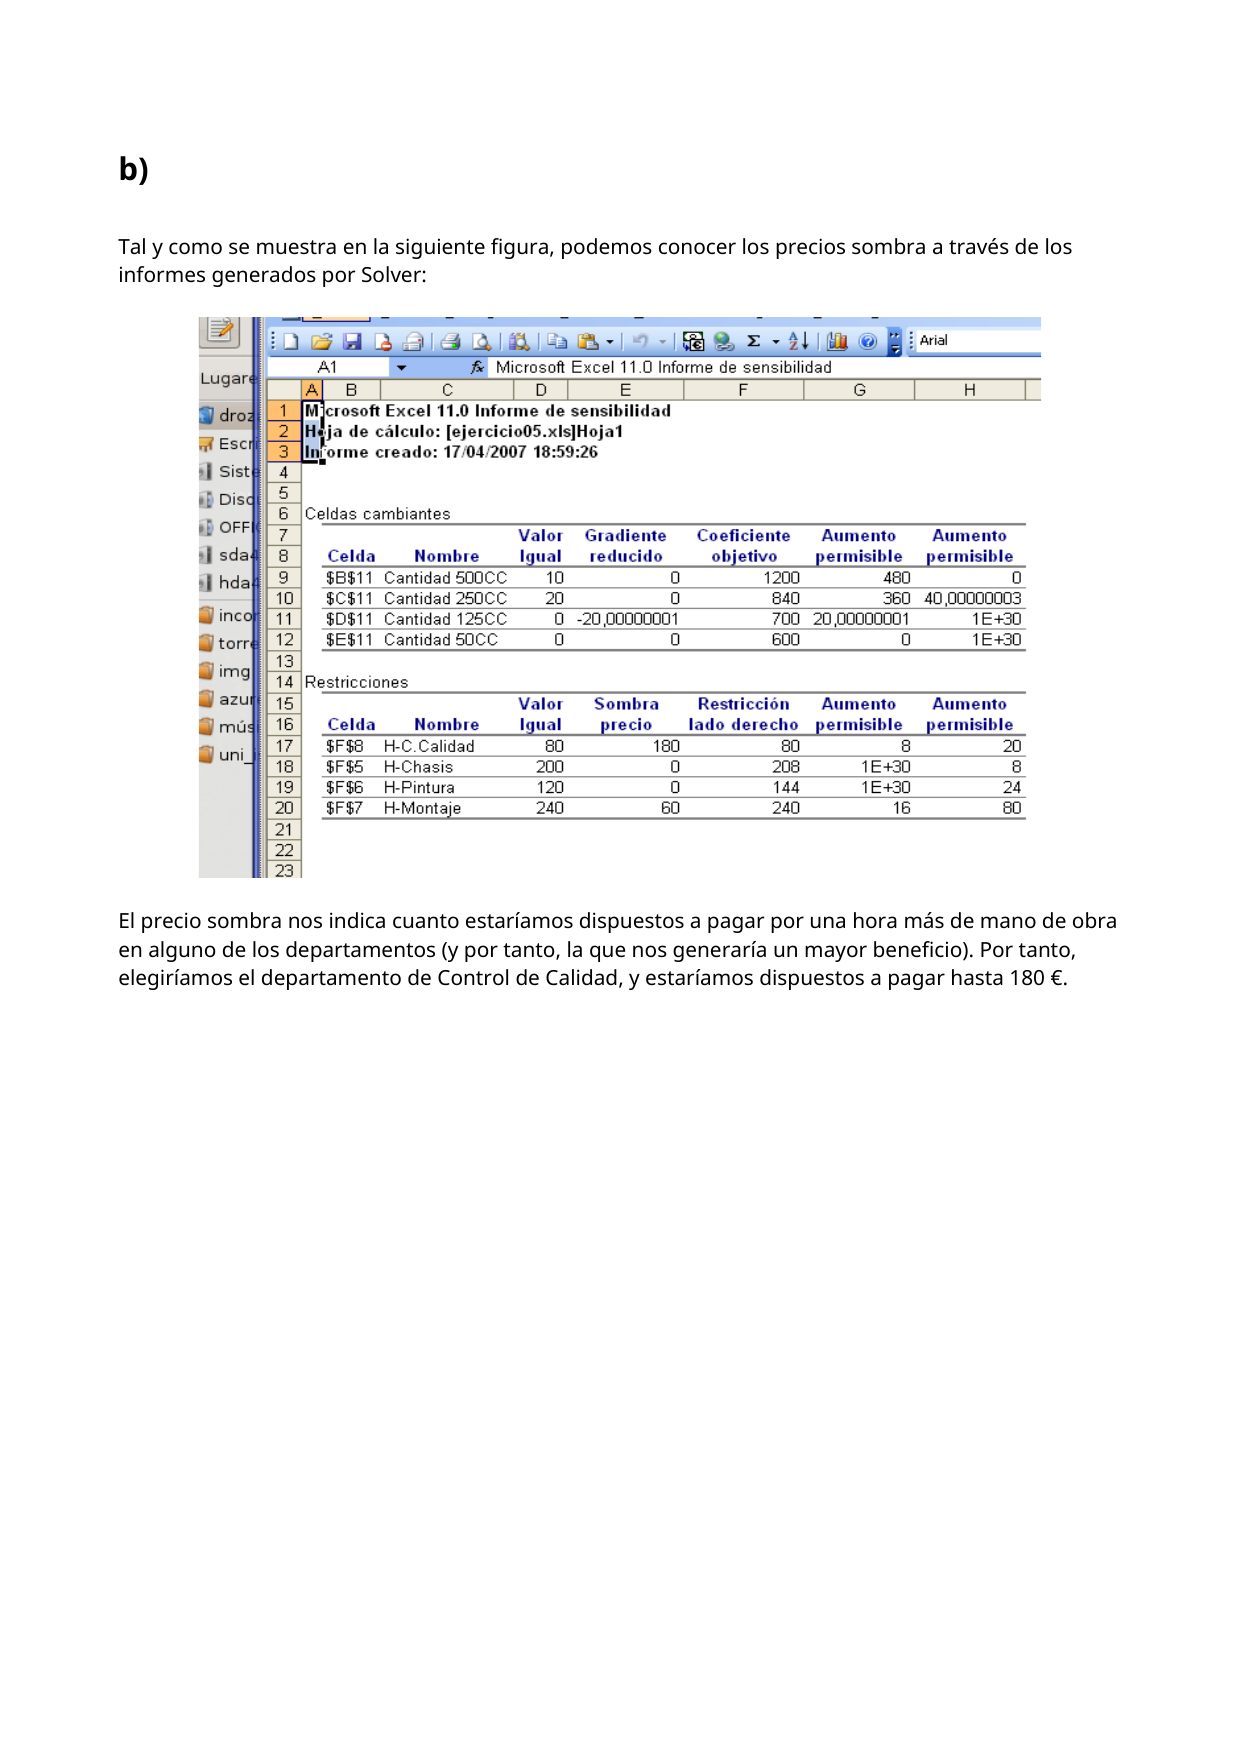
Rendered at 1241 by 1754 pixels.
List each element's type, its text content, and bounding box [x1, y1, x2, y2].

text Tal y como se muestra en la siguiente figura, podemos conocer los precios sombra a través de los informes generados por Solver: [118, 232, 1122, 289]
text El precio sombra nos indica cuanto estaríamos dispuestos a pagar por una hora más de mano de obra en alguno de los departamentos (y por tanto, la que nos generaría un mayor beneficio). Por tanto, elegiríamos el departamento de Control de Calidad, y estaríamos dispuestos a pagar hasta 180 €. [118, 906, 1122, 992]
text b) [118, 147, 1122, 189]
picture [198, 317, 1042, 878]
